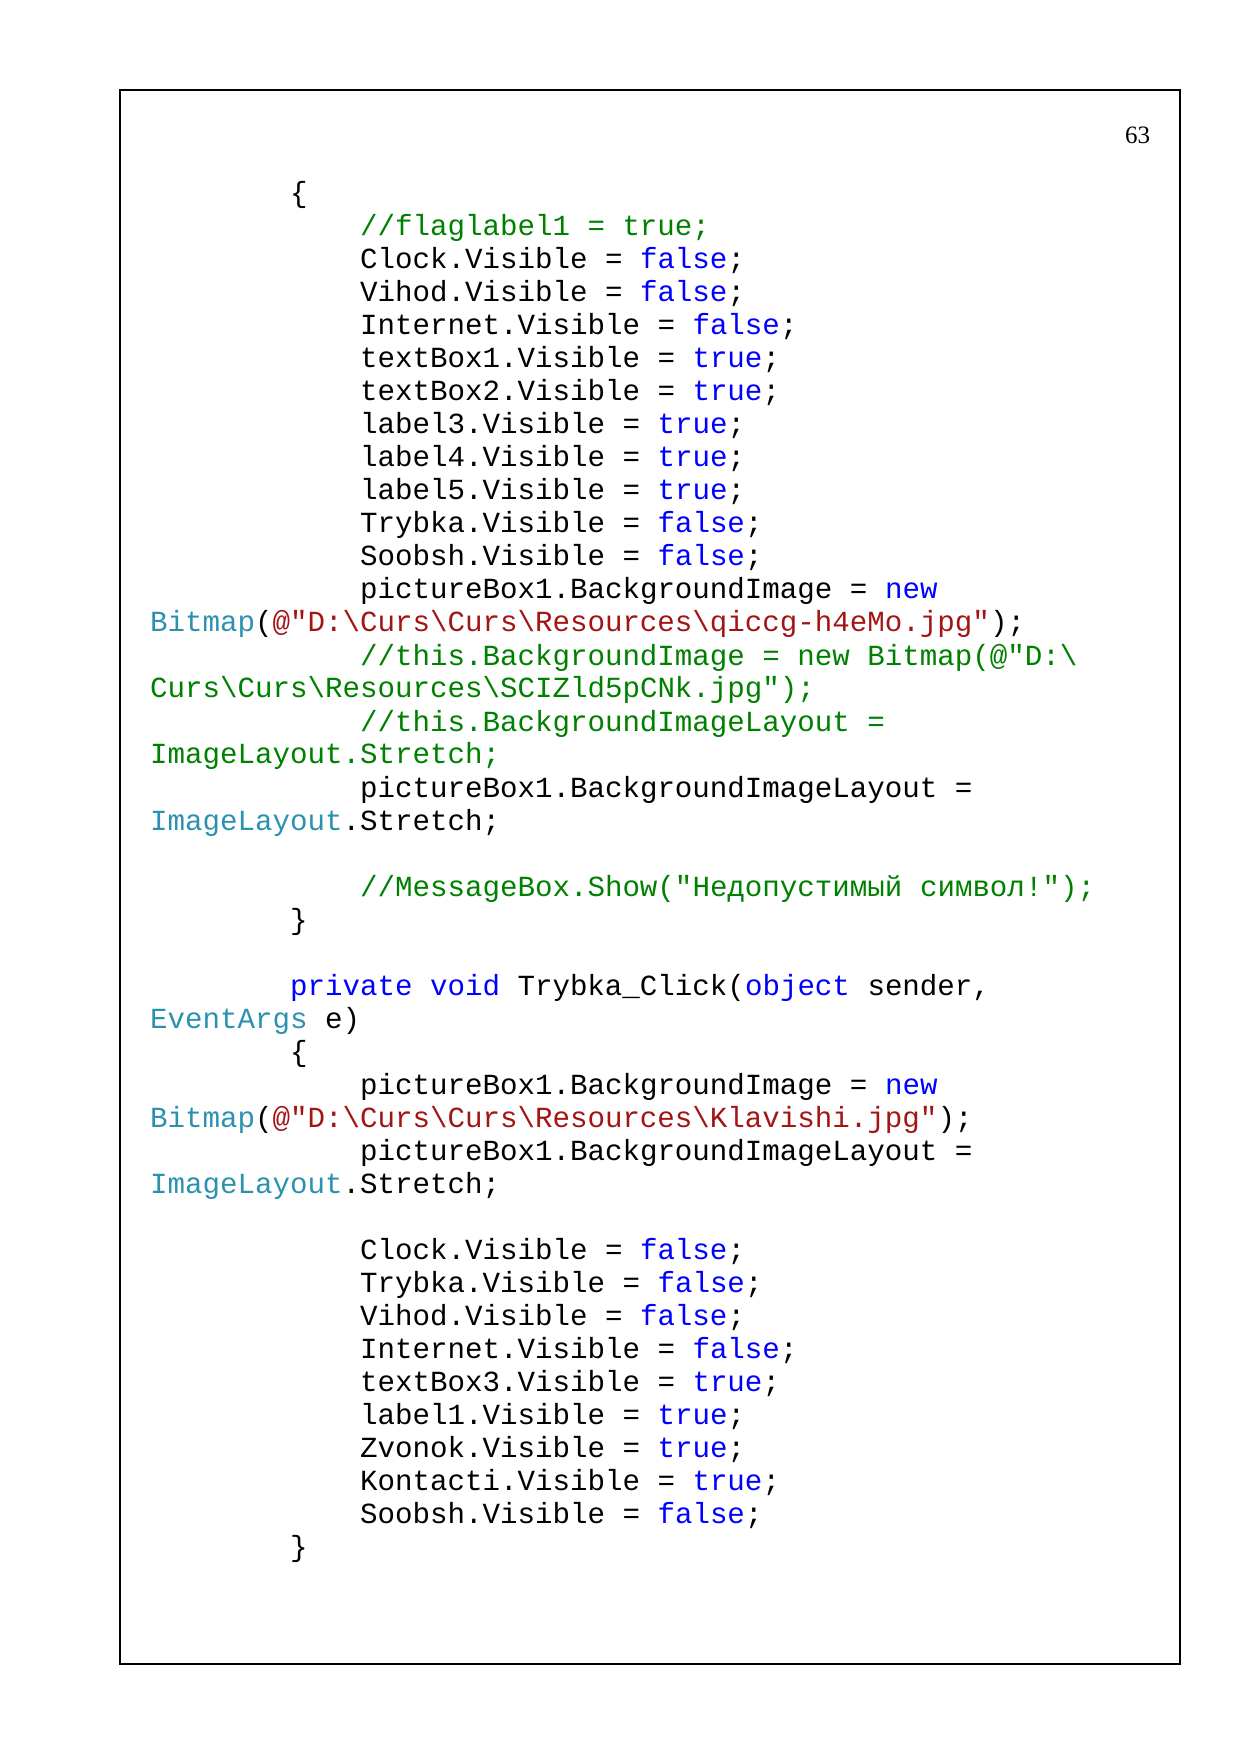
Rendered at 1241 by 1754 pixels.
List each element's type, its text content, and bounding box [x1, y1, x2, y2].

text //MessageBox.Show("Недопустимый символ!"); [150, 872, 1149, 905]
text Clock.Visible = false; [150, 244, 1149, 277]
text pictureBox1.BackgroundImageLayout = ImageLayout.Stretch; [150, 773, 1149, 839]
text Trybka.Visible = false; [150, 1268, 1149, 1301]
text //this.BackgroundImage = new Bitmap(@"D:\Curs\Curs\Resources\SCIZld5pCNk.jpg"); [150, 641, 1149, 707]
text private void Trybka_Click(object sender, EventArgs e) [150, 971, 1149, 1037]
text { [150, 178, 1149, 211]
text pictureBox1.BackgroundImageLayout = ImageLayout.Stretch; [150, 1136, 1149, 1202]
text Vihod.Visible = false; [150, 1301, 1149, 1334]
text Trybka.Visible = false; [150, 508, 1149, 542]
text Internet.Visible = false; [150, 1334, 1149, 1367]
text textBox1.Visible = true; [150, 343, 1149, 376]
text } [150, 1532, 1149, 1565]
text } [150, 905, 1149, 938]
text { [150, 1037, 1149, 1070]
text textBox2.Visible = true; [150, 376, 1149, 409]
text Clock.Visible = false; [150, 1235, 1149, 1268]
text //flaglabel1 = true; [150, 211, 1149, 244]
text Kontacti.Visible = true; [150, 1466, 1149, 1499]
text pictureBox1.BackgroundImage = new Bitmap(@"D:\Curs\Curs\Resources\Klavishi.jpg"); [150, 1070, 1149, 1136]
text //this.BackgroundImageLayout = ImageLayout.Stretch; [150, 707, 1149, 773]
text label4.Visible = true; [150, 442, 1149, 476]
text pictureBox1.BackgroundImage = new Bitmap(@"D:\Curs\Curs\Resources\qiccg-h4eMo.jpg"); [150, 574, 1149, 641]
text Internet.Visible = false; [150, 310, 1149, 343]
text Vihod.Visible = false; [150, 277, 1149, 310]
text label1.Visible = true; [150, 1400, 1149, 1433]
text label3.Visible = true; [150, 409, 1149, 442]
text Zvonok.Visible = true; [150, 1433, 1149, 1466]
text textBox3.Visible = true; [150, 1367, 1149, 1400]
text Soobsh.Visible = false; [150, 542, 1149, 574]
text label5.Visible = true; [150, 476, 1149, 508]
text Soobsh.Visible = false; [150, 1499, 1149, 1532]
